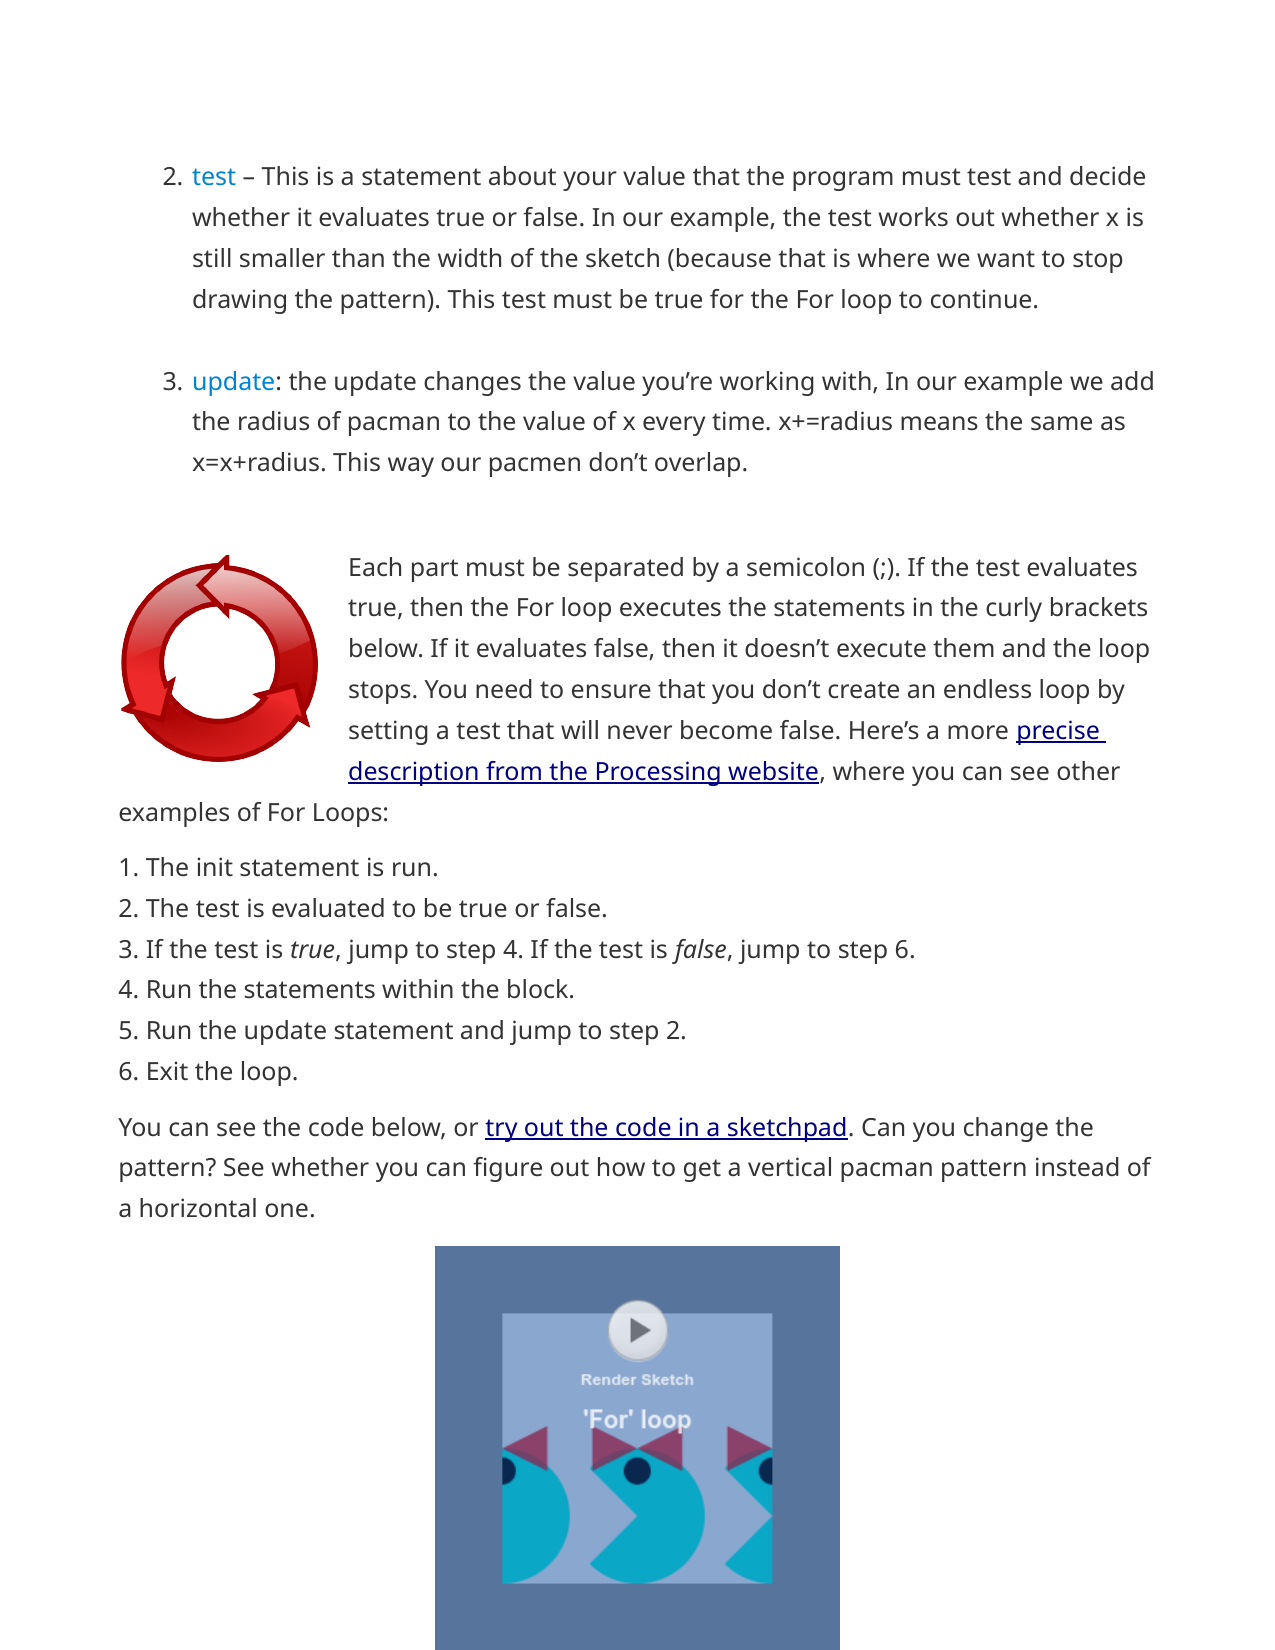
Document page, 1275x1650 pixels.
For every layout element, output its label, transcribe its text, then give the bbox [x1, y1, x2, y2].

text Each part must be separated by a semicolon (;). If the test evaluates true, then the For loop executes the statements in the curly brackets below. If it evaluates false, then it doesn’t execute them and the loop stops. You need to ensure that you don’t create an endless loop by setting a test that will never become false. Here’s a more precise description from the Processing website, where you can see other examples of For Loops: [118, 549, 1157, 828]
text You can see the code below, or try out the code in a sketchpad. Can you change the pattern? See whether you can figure out how to get a vertical pacman pattern instead of a horizontal one. [118, 1109, 1157, 1225]
text 1. The init statement is run. 2. The test is evaluated to be true or false. 3. If the test is true, jump to step 4. If the test is false, jump to step 6. 4. Run the statements within the block. 5. Run the update statement and jump to step 2. 6. Exit the loop. [118, 850, 1157, 1088]
list update: the update changes the value you’re working with, In our example we add the radius of pacman to the value of x every time. x+=radius means the same as x=x+radius. This way our pacmen don’t overlap. [162, 363, 1157, 479]
list test – This is a statement about your value that the program must test and decide whether it evaluates true or false. In our example, the test works out whether x is still smaller than the width of the sketch (because that is where we want to stop drawing the pattern). This test must be true for the For loop to continue. [162, 159, 1157, 316]
picture [121, 555, 318, 762]
picture [435, 1246, 840, 1650]
